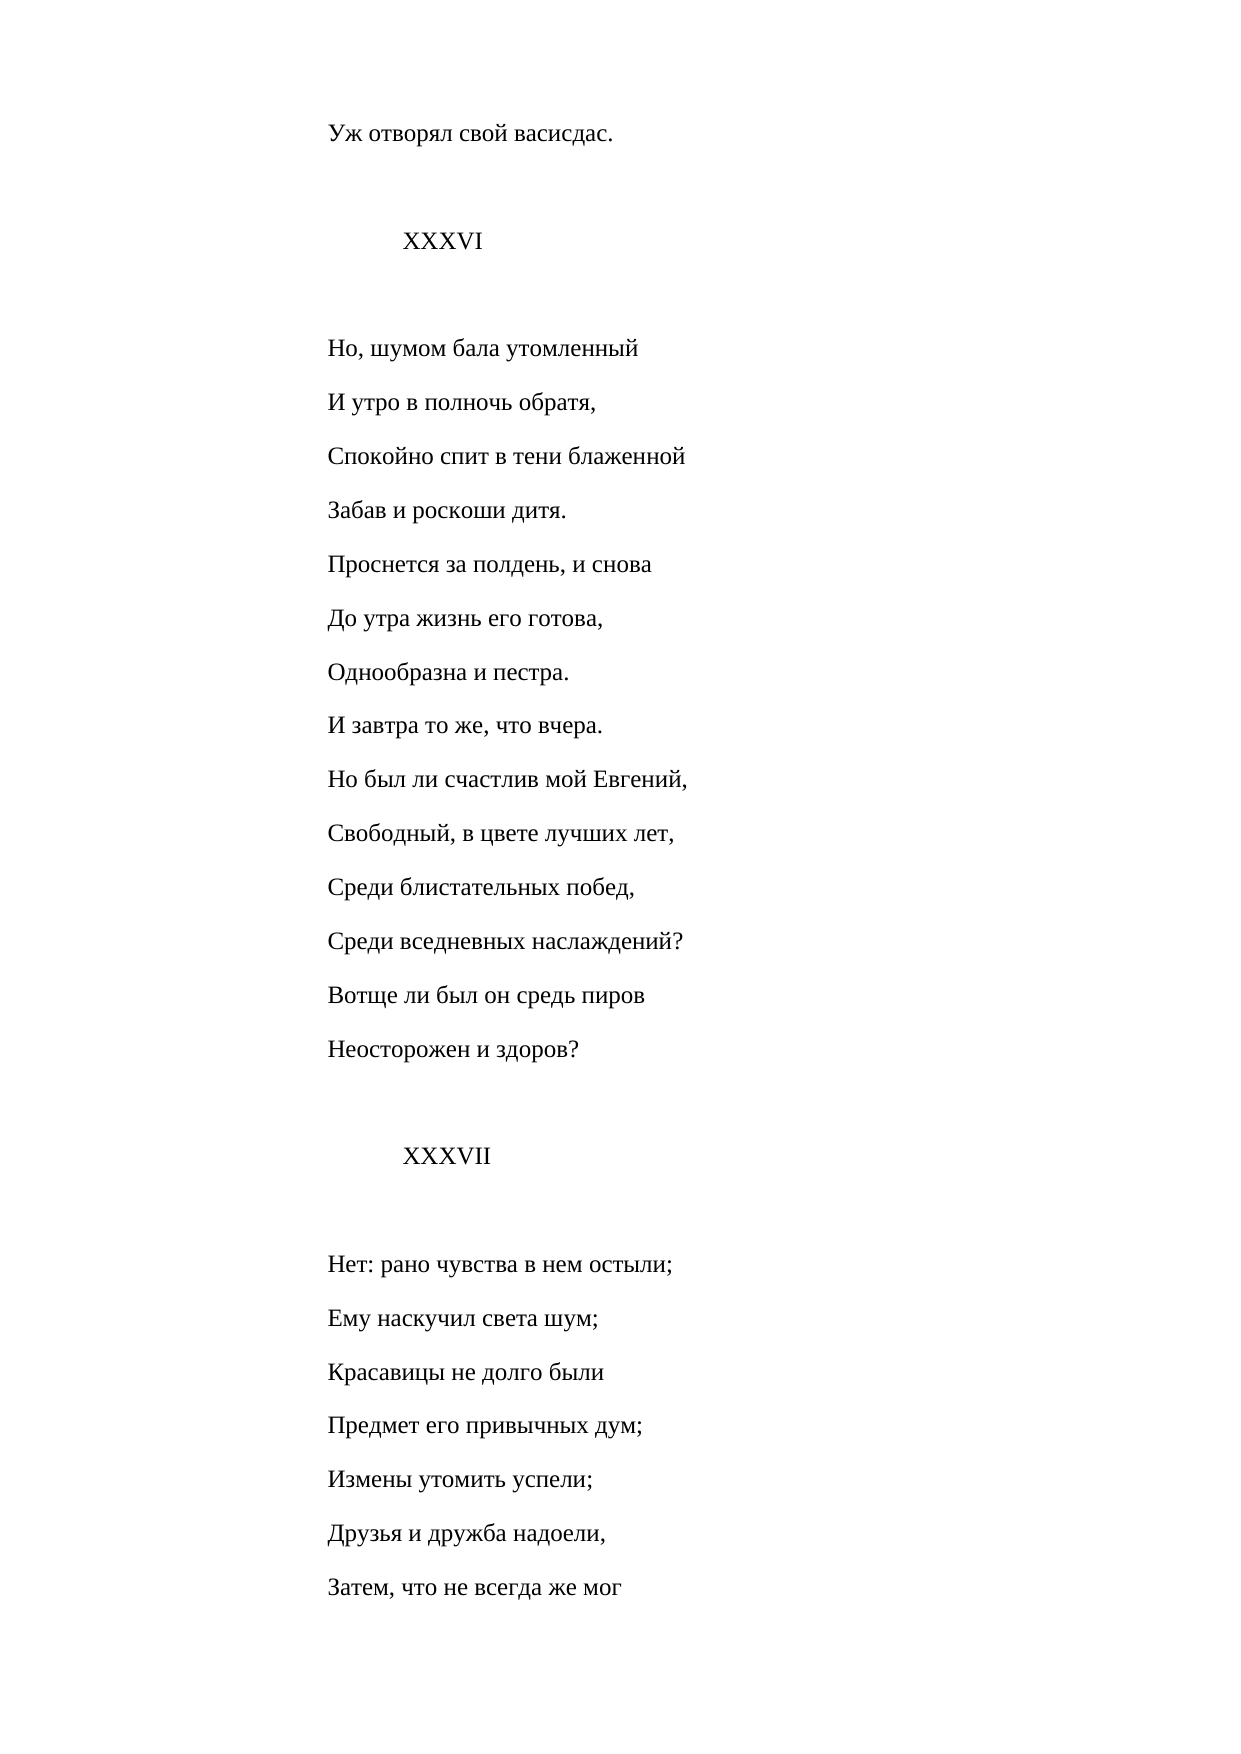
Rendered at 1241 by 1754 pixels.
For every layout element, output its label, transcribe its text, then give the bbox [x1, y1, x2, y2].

text Затем, что не всегда же мог [177, 1572, 1152, 1601]
text Забав и роскоши дитя. [177, 495, 1152, 524]
text Нет: рано чувства в нем остыли; [177, 1249, 1152, 1278]
text Свободный, в цвете лучших лет, [177, 818, 1152, 847]
text Однообразна и пестра. [177, 657, 1152, 685]
text Вотще ли был он средь пиров [177, 980, 1152, 1008]
text Среди блистательных побед, [177, 872, 1152, 901]
text Предмет его привычных дум; [177, 1411, 1152, 1439]
text И утро в полночь обратя, [177, 387, 1152, 416]
text Ему наскучил света шум; [177, 1303, 1152, 1332]
text Спокойно спит в тени блаженной [177, 441, 1152, 470]
text Но, шумом бала утомленный [177, 333, 1152, 362]
text Измены утомить успели; [177, 1464, 1152, 1493]
text XXXVII [177, 1141, 1152, 1170]
text Среди вседневных наслаждений? [177, 926, 1152, 955]
text Неосторожен и здоров? [177, 1034, 1152, 1062]
text Проснется за полдень, и снова [177, 549, 1152, 578]
text Красавицы не долго были [177, 1357, 1152, 1386]
text Но был ли счастлив мой Евгений, [177, 764, 1152, 793]
text И завтра то же, что вчера. [177, 711, 1152, 739]
text XXXVI [177, 226, 1152, 254]
text Друзья и дружба надоели, [177, 1518, 1152, 1547]
text Уж отворял свой васисдас. [177, 118, 1152, 147]
text До утра жизнь его готова, [177, 603, 1152, 632]
